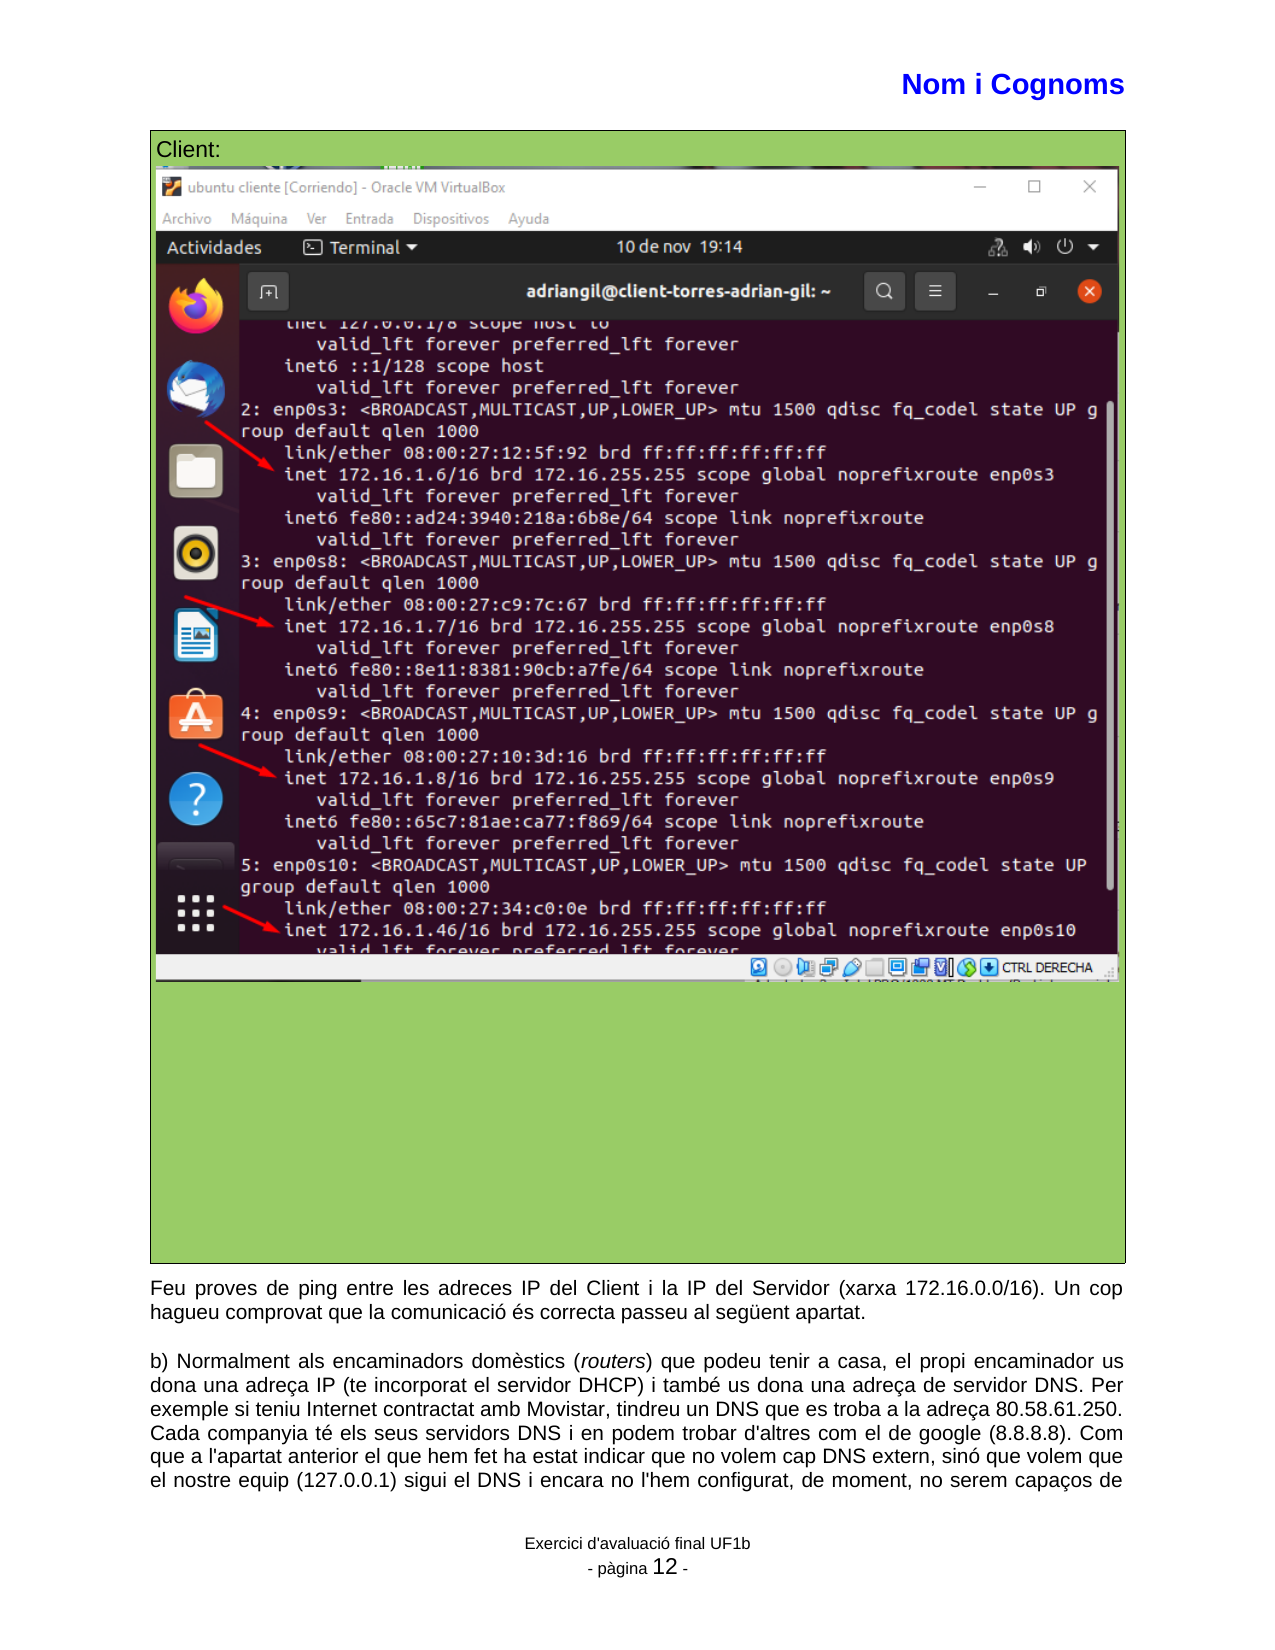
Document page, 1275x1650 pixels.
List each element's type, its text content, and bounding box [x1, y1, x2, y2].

text b) Normalment als encaminadors domèstics (routers) que podeu tenir a casa, el propi encaminador us dona una adreça IP (te incorporat el servidor DHCP) i també us dona una adreça de servidor DNS. Per exemple si teniu Internet contractat amb Movistar, tindreu un DNS que es troba a la adreça 80.58.61.250. Cada companyia té els seus servidors DNS i en podem trobar d'altres com el de google (8.8.8.8). Com que a l'apartat anterior el que hem fet ha estat indicar que no volem cap DNS extern, sinó que volem que el nostre equip (127.0.0.1) sigui el DNS i encara no l'hem configurat, de moment, no serem capaços de [150, 1348, 1125, 1492]
picture [155, 166, 1120, 982]
text Feu proves de ping entre les adreces IP del Client i la IP del Servidor (xarxa 172.16.0.0/16). Un cop hagueu comprovat que la comunicació és correcta passeu al següent apartat. [150, 1276, 1125, 1323]
table_cell Client: [151, 131, 1125, 1263]
